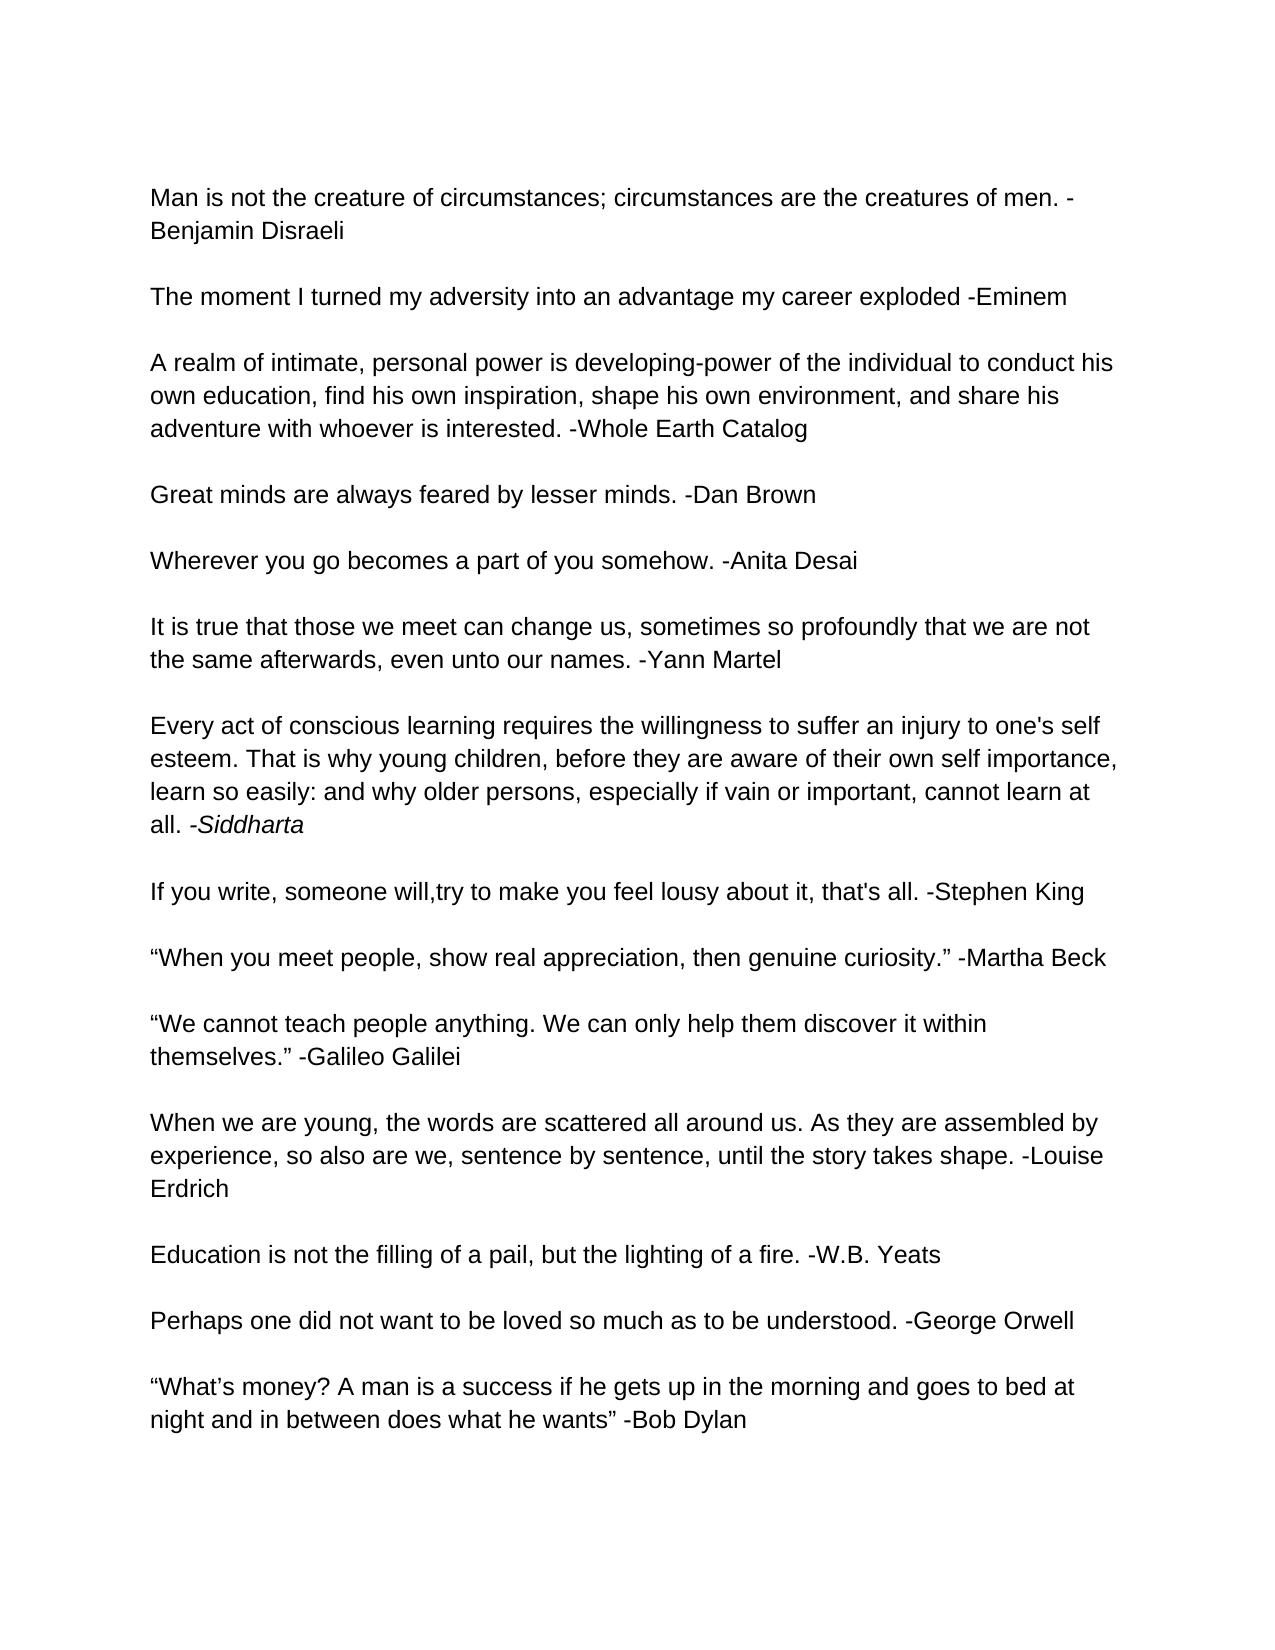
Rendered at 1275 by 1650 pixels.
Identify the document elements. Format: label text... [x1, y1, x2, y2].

text Every act of conscious learning requires the willingness to suffer an injury to one's self esteem. That is why young children, before they are aware of their own self importance, learn so easily: and why older persons, especially if vain or important, cannot learn at all. -Siddharta [150, 711, 1125, 839]
text “We cannot teach people anything. We can only help them discover it within themselves.” -Galileo Galilei [150, 1008, 1125, 1070]
text Great minds are always feared by lesser minds. -Dan Brown [817, 480, 1125, 509]
text Education is not the filling of a pail, but the lighting of a fire. -W.B. Yeats [942, 1240, 1125, 1268]
text When we are young, the words are scattered all around us. As they are assembled by experience, so also are we, sentence by sentence, until the story takes shape. -Louise Erdrich [150, 1108, 1125, 1202]
text A realm of intimate, personal power is developing-power of the individual to conduct his own education, find his own inspiration, shape his own environment, and share his adventure with whoever is interested. -Whole Earth Catalog [150, 348, 1125, 443]
text Man is not the creature of circumstances; circumstances are the creatures of men. -Benjamin Disraeli [150, 183, 1125, 245]
text The moment I turned my adversity into an advantage my career exploded -Eminem [1069, 282, 1125, 311]
text Wherever you go becomes a part of you somehow. -Anita Desai [859, 546, 1125, 575]
text It is true that those we meet can change us, sometimes so profoundly that we are not the same afterwards, even unto our names. -Yann Martel [150, 612, 1125, 674]
text “When you meet people, show real appreciation, then genuine curiosity.” -Martha Beck [150, 942, 1125, 971]
text “What’s money? A man is a success if he gets up in the morning and goes to bed at night and in between does what he wants” -Bob Dylan [150, 1372, 1125, 1433]
